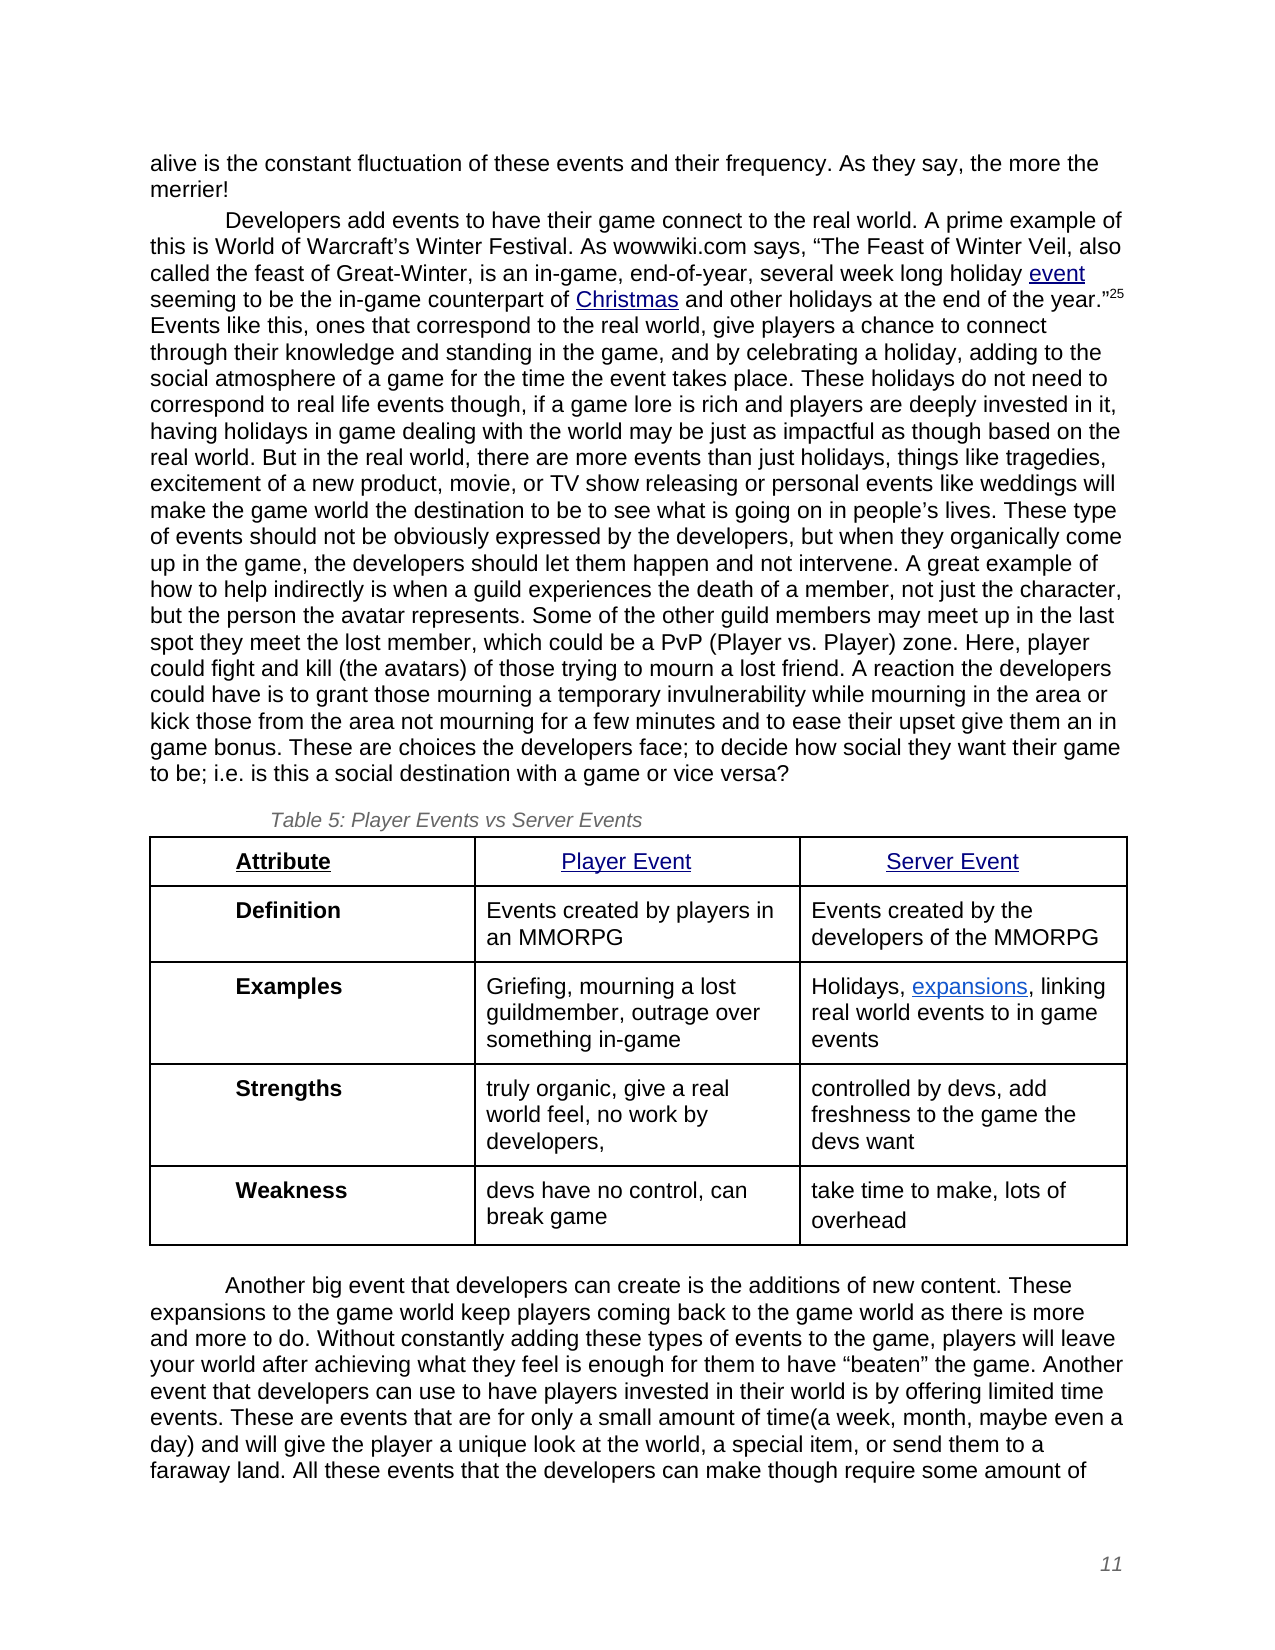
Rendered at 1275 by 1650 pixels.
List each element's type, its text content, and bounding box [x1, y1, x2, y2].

subtitle Table 5: Player Events vs Server Events [150, 807, 1125, 831]
table_cell devs have no control, can break game [476, 1167, 799, 1244]
text Another big event that developers can create is the additions of new content. These expansions to the game world keep players coming back to the game world as there is more and more to do. Without constantly adding these types of events to the game, players will leave your world after achieving what they feel is enough for them to have “beaten” the game. Another event that developers can use to have players invested in their world is by offering limited time events. These are events that are for only a small amount of time(a week, month, maybe even a day) and will give the player a unique look at the world, a special item, or send them to a faraway land. All these events that the developers can make though require some amount of [150, 1272, 1125, 1483]
subtitle alive is the constant fluctuation of these events and their frequency. As they say, the more the merrier! [150, 150, 1125, 203]
table_cell Events created by players in an MMORPG [476, 887, 799, 961]
table_cell Definition [151, 887, 474, 961]
table_header Player Event [476, 838, 799, 885]
table_cell truly organic, give a real world feel, no work by developers, [476, 1065, 799, 1164]
text Developers add events to have their game connect to the real world. A prime example of this is World of Warcraft’s Winter Festival. As wowwiki.com says, “The Feast of Winter Veil, also called the feast of Great-Winter, is an in-game, end-of-year, several week long holiday event seeming to be the in-game counterpart of Christmas and other holidays at the end of the year.”25 Events like this, ones that correspond to the real world, give players a chance to connect through their knowledge and standing in the game, and by celebrating a holiday, adding to the social atmosphere of a game for the time the event takes place. These holidays do not need to correspond to real life events though, if a game lore is rich and players are deeply invested in it, having holidays in game dealing with the world may be just as impactful as though based on the real world. But in the real world, there are more events than just holidays, things like tragedies, excitement of a new product, movie, or TV show releasing or personal events like weddings will make the game world the destination to be to see what is going on in people’s lives. These type of events should not be obviously expressed by the developers, but when they organically come up in the game, the developers should let them happen and not intervene. A great example of how to help indirectly is when a guild experiences the death of a member, not just the character, but the person the avatar represents. Some of the other guild members may meet up in the last spot they meet the lost member, which could be a PvP (Player vs. Player) zone. Here, player could fight and kill (the avatars) of those trying to mourn a lost friend. A reaction the developers could have is to grant those mourning a temporary invulnerability while mourning in the area or kick those from the area not mourning for a few minutes and to ease their upset give them an in game bonus. These are choices the developers face; to decide how social they want their game to be; i.e. is this a social destination with a game or vice versa? [150, 207, 1125, 787]
table_header Server Event [801, 838, 1126, 885]
table_cell controlled by devs, add freshness to the game the devs want [801, 1065, 1126, 1164]
table_header Attribute [151, 838, 474, 885]
table_cell Events created by the developers of the MMORPG [801, 887, 1126, 961]
table_cell Holidays, expansions, linking real world events to in game events [801, 963, 1126, 1062]
table_cell Weakness [151, 1167, 474, 1244]
table_cell take time to make, lots of overhead [801, 1167, 1126, 1244]
table_cell Strengths [151, 1065, 474, 1164]
table_cell Examples [151, 963, 474, 1062]
table_cell Griefing, mourning a lost guildmember, outrage over something in-game [476, 963, 799, 1062]
